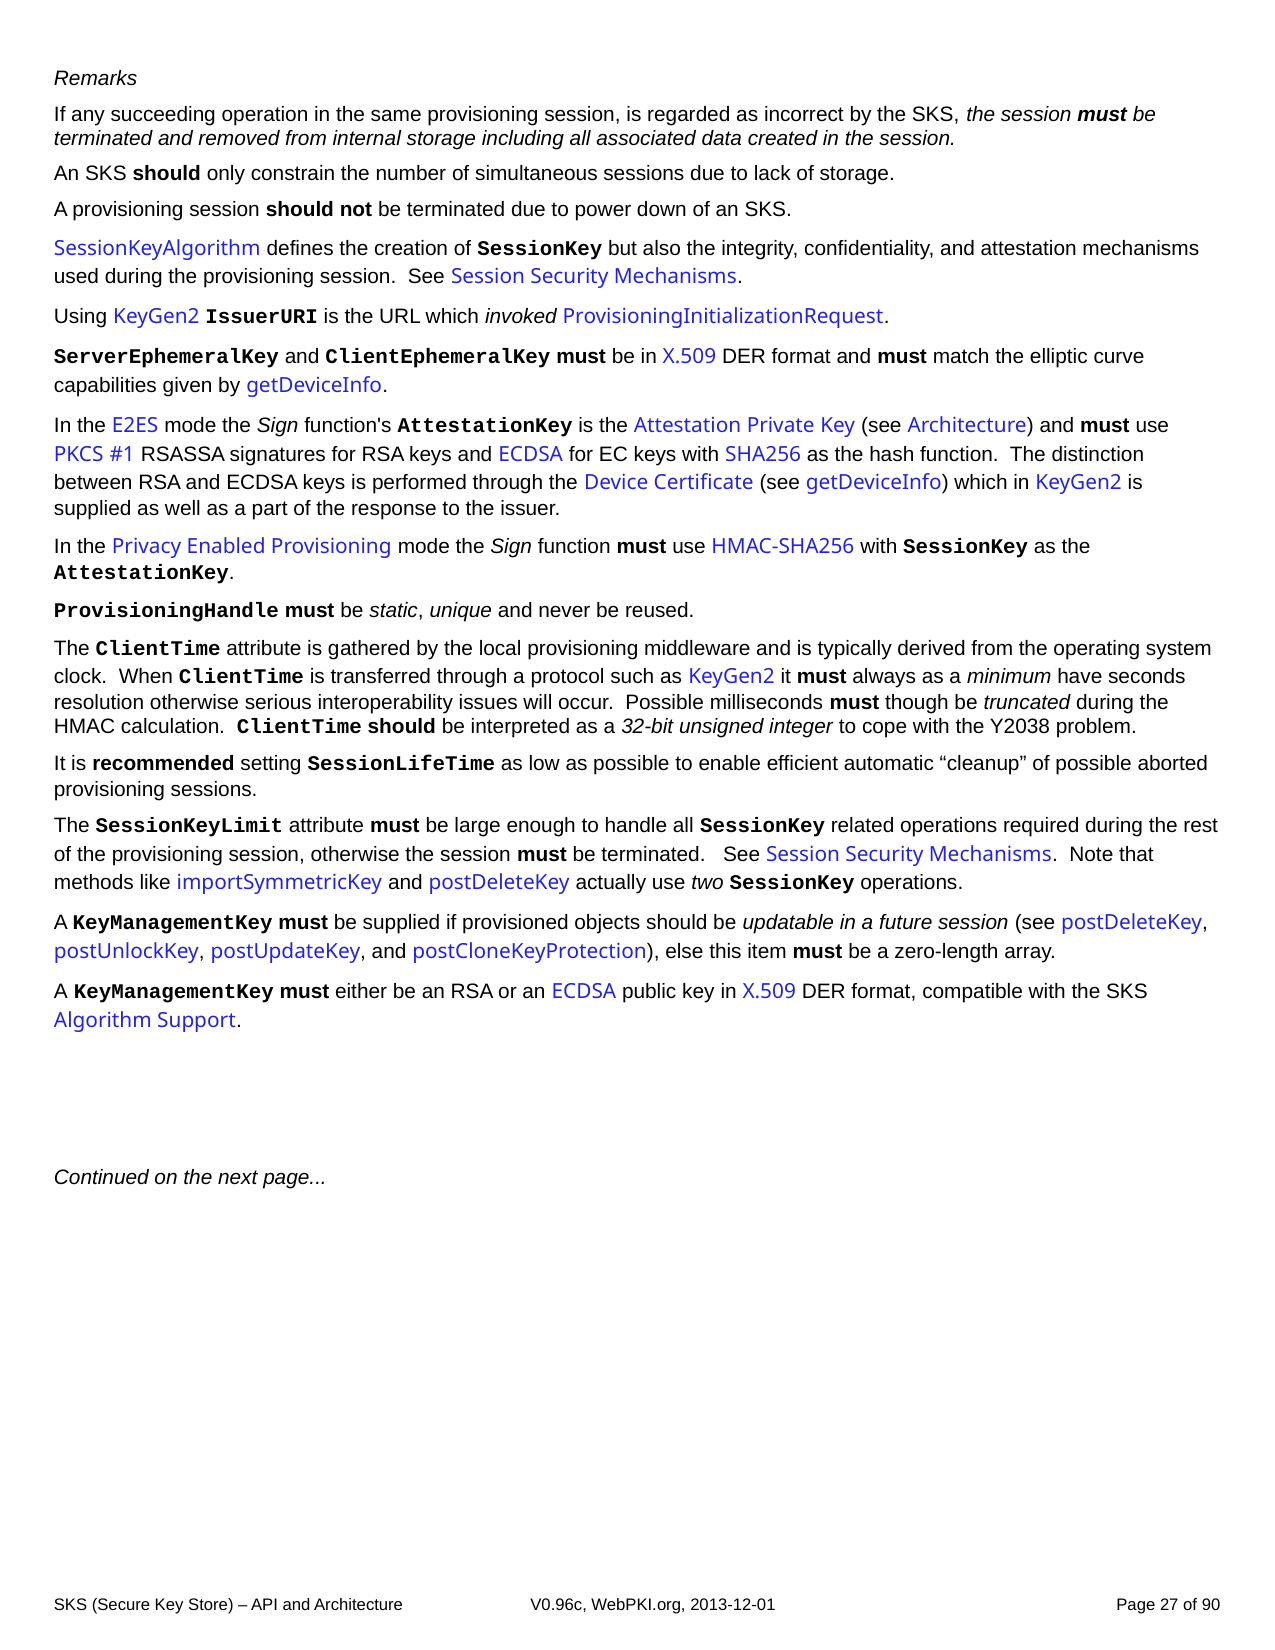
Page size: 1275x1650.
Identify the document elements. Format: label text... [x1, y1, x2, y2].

text In the E2ES mode the Sign function's AttestationKey is the Attestation Private Key (see Architecture) and must use PKCS #1 RSASSA signatures for RSA keys and ECDSA for EC keys with SHA256 as the hash function. The distinction between RSA and ECDSA keys is performed through the Device Certificate (see getDeviceInfo) which in KeyGen2 is supplied as well as a part of the response to the issuer. [54, 410, 1221, 520]
text SessionKeyAlgorithm defines the creation of SessionKey but also the integrity, confidentiality, and attestation mechanisms used during the provisioning session. See Session Security Mechanisms. [54, 233, 1221, 289]
text An SKS should only constrain the number of simultaneous sessions due to lack of storage. [54, 161, 1221, 185]
text A KeyManagementKey must be supplied if provisioned objects should be updatable in a future session (see postDeleteKey, postUnlockKey, postUpdateKey, and postCloneKeyProtection), else this item must be a zero-length array. [54, 907, 1221, 964]
text It is recommended setting SessionLifeTime as low as possible to enable efficient automatic “cleanup” of possible aborted provisioning sessions. [54, 751, 1221, 801]
text The SessionKeyLimit attribute must be large enough to handle all SessionKey related operations required during the rest of the provisioning session, otherwise the session must be terminated. See Session Security Mechanisms. Note that methods like importSymmetricKey and postDeleteKey actually use two SessionKey operations. [54, 813, 1221, 896]
text Using KeyGen2 IssuerURI is the URL which invoked ProvisioningInitializationRequest. [54, 301, 1221, 330]
text Continued on the next page... [54, 1165, 1221, 1189]
text ProvisioningHandle must be static, unique and never be reused. [54, 598, 1221, 623]
text The ClientTime attribute is gathered by the local provisioning middleware and is typically derived from the operating system clock. When ClientTime is transferred through a protocol such as KeyGen2 it must always as a minimum have seconds resolution otherwise serious interoperability issues will occur. Possible milliseconds must though be truncated during the HMAC calculation. ClientTime should be interpreted as a 32-bit unsigned integer to cope with the Y2038 problem. [54, 635, 1221, 739]
text In the Privacy Enabled Provisioning mode the Sign function must use HMAC-SHA256 with SessionKey as the AttestationKey. [54, 532, 1221, 586]
text ServerEphemeralKey and ClientEphemeralKey must be in X.509 DER format and must match the elliptic curve capabilities given by getDeviceInfo. [54, 342, 1221, 399]
text A KeyManagementKey must either be an RSA or an ECDSA public key in X.509 DER format, compatible with the SKS Algorithm Support. [54, 976, 1221, 1033]
text If any succeeding operation in the same provisioning session, is regarded as incorrect by the SKS, the session must be terminated and removed from internal storage including all associated data created in the session. [54, 101, 1221, 149]
text Remarks [54, 66, 1221, 90]
text A provisioning session should not be terminated due to power down of an SKS. [54, 197, 1221, 221]
